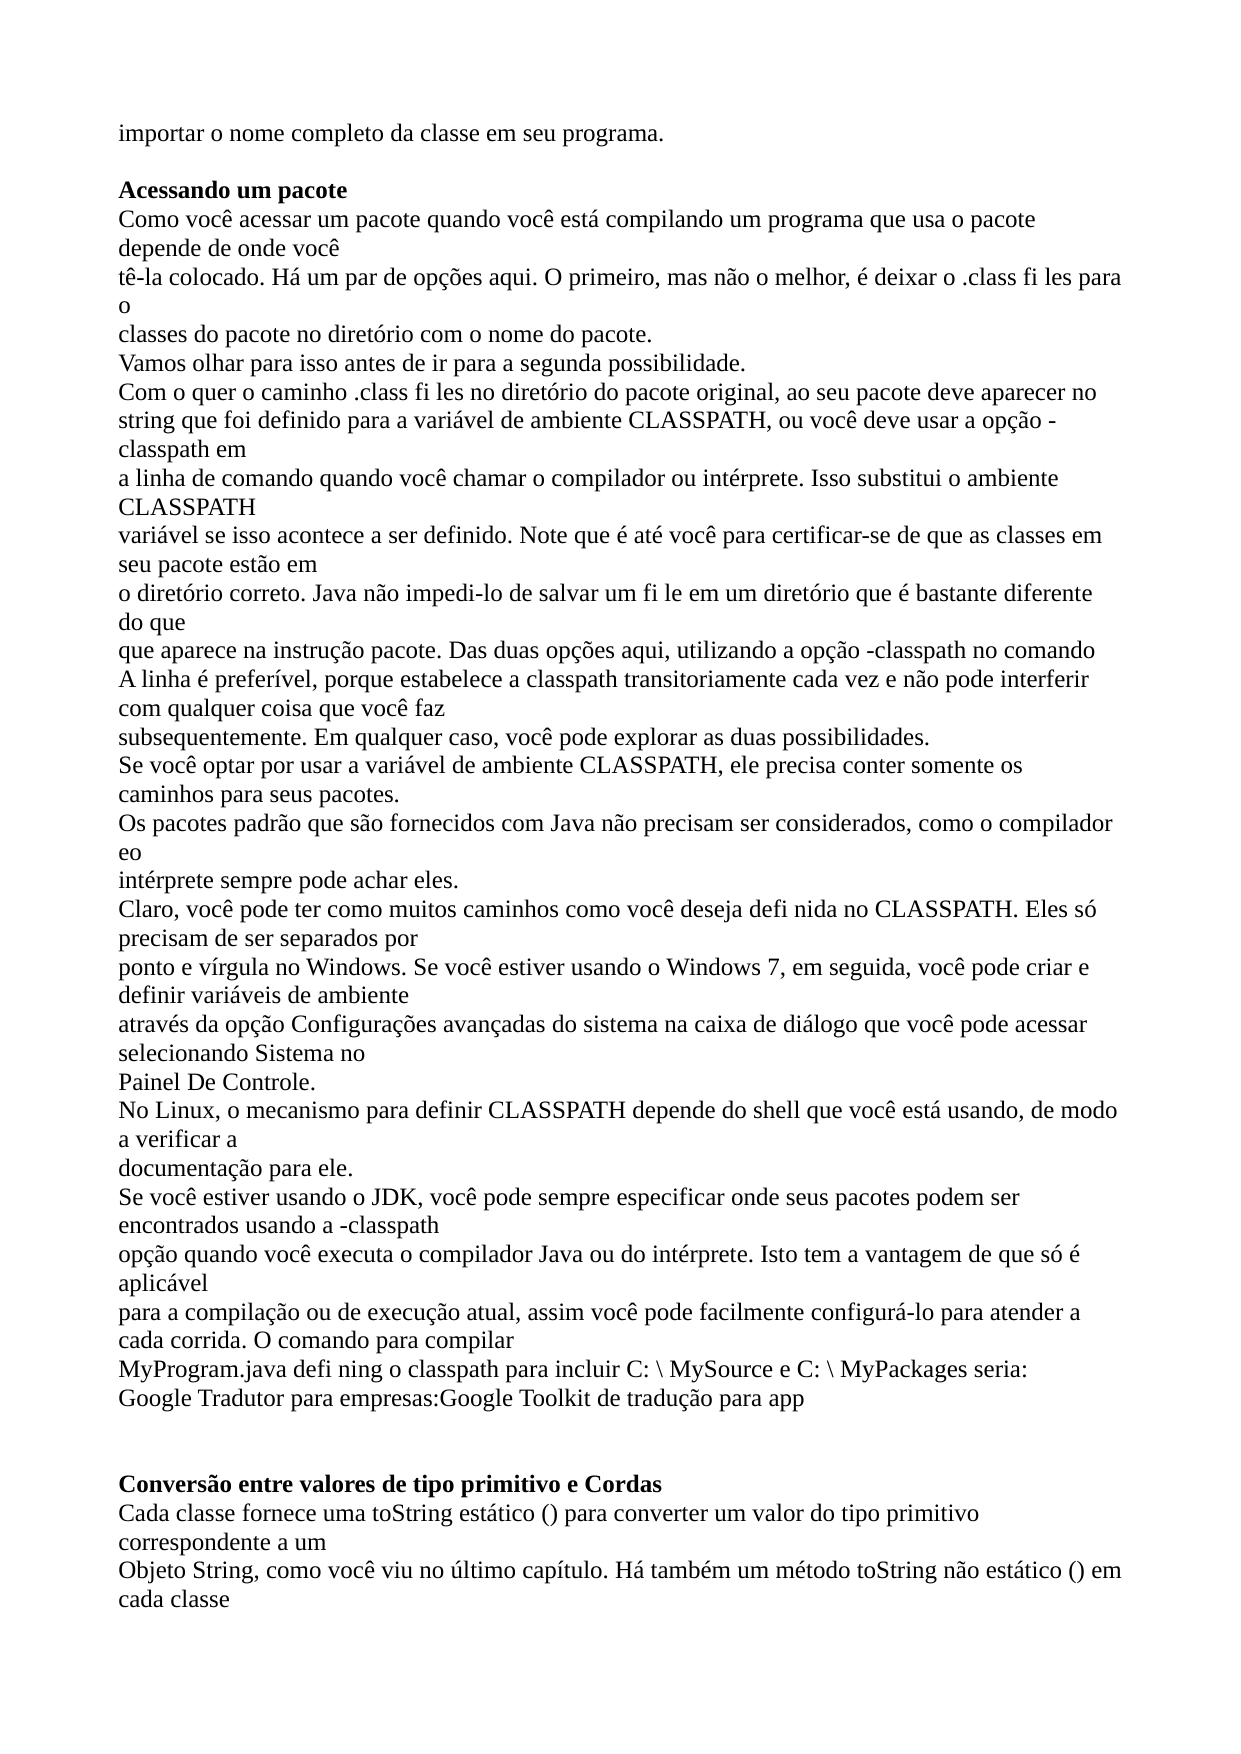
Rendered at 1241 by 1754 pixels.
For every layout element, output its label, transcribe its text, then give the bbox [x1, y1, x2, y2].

text Se você optar por usar a variável de ambiente CLASSPATH, ele precisa conter somente os caminhos para seus pacotes. [118, 751, 1122, 808]
text Objeto String, como você viu no último capítulo. Há também um método toString não estático () em cada classe [118, 1556, 1122, 1613]
text importar o nome completo da classe em seu programa. [118, 118, 1122, 147]
text Se você estiver usando o JDK, você pode sempre especificar onde seus pacotes podem ser encontrados usando a -classpath [118, 1182, 1122, 1239]
text Como você acessar um pacote quando você está compilando um programa que usa o pacote depende de onde você [118, 204, 1122, 262]
text através da opção Configurações avançadas do sistema na caixa de diálogo que você pode acessar selecionando Sistema no [118, 1009, 1122, 1067]
text A linha é preferível, porque estabelece a classpath transitoriamente cada vez e não pode interferir com qualquer coisa que você faz [118, 664, 1122, 722]
text Cada classe fornece uma toString estático () para converter um valor do tipo primitivo correspondente a um [118, 1498, 1122, 1556]
text Os pacotes padrão que são fornecidos com Java não precisam ser considerados, como o compilador eo [118, 808, 1122, 866]
text Acessando um pacote [118, 176, 1122, 204]
text subsequentemente. Em qualquer caso, você pode explorar as duas possibilidades. [118, 722, 1122, 751]
text a linha de comando quando você chamar o compilador ou intérprete. Isso substitui o ambiente CLASSPATH [118, 463, 1122, 521]
text intérprete sempre pode achar eles. [118, 866, 1122, 894]
text MyProgram.java defi ning o classpath para incluir C: \ MySource e C: \ MyPackages seria: [118, 1354, 1122, 1383]
text opção quando você executa o compilador Java ou do intérprete. Isto tem a vantagem de que só é aplicável [118, 1239, 1122, 1297]
text string que foi definido para a variável de ambiente CLASSPATH, ou você deve usar a opção -classpath em [118, 406, 1122, 463]
text ponto e vírgula no Windows. Se você estiver usando o Windows 7, em seguida, você pode criar e definir variáveis ​​de ambiente [118, 952, 1122, 1009]
text Claro, você pode ter como muitos caminhos como você deseja defi nida no CLASSPATH. Eles só precisam de ser separados por [118, 894, 1122, 952]
text No Linux, o mecanismo para definir CLASSPATH depende do shell que você está usando, de modo a verificar a [118, 1096, 1122, 1153]
text variável se isso acontece a ser definido. Note que é até você para certificar-se de que as classes em seu pacote estão em [118, 521, 1122, 578]
text Google Tradutor para empresas:Google Toolkit de tradução para app [118, 1383, 1122, 1412]
text Com o quer o caminho .class fi les no diretório do pacote original, ao seu pacote deve aparecer no [118, 377, 1122, 406]
text o diretório correto. Java não impedi-lo de salvar um fi le em um diretório que é bastante diferente do que [118, 578, 1122, 636]
text que aparece na instrução pacote. Das duas opções aqui, utilizando a opção -classpath no comando [118, 636, 1122, 664]
text Conversão entre valores de tipo primitivo e Cordas [118, 1469, 1122, 1498]
text Painel De Controle. [118, 1067, 1122, 1096]
text tê-la colocado. Há um par de opções aqui. O primeiro, mas não o melhor, é deixar o .class fi les para o [118, 262, 1122, 319]
text para a compilação ou de execução atual, assim você pode facilmente configurá-lo para atender a cada corrida. O comando para compilar [118, 1297, 1122, 1354]
text classes do pacote no diretório com o nome do pacote. [118, 319, 1122, 348]
text Vamos olhar para isso antes de ir para a segunda possibilidade. [118, 348, 1122, 377]
text documentação para ele. [118, 1153, 1122, 1182]
